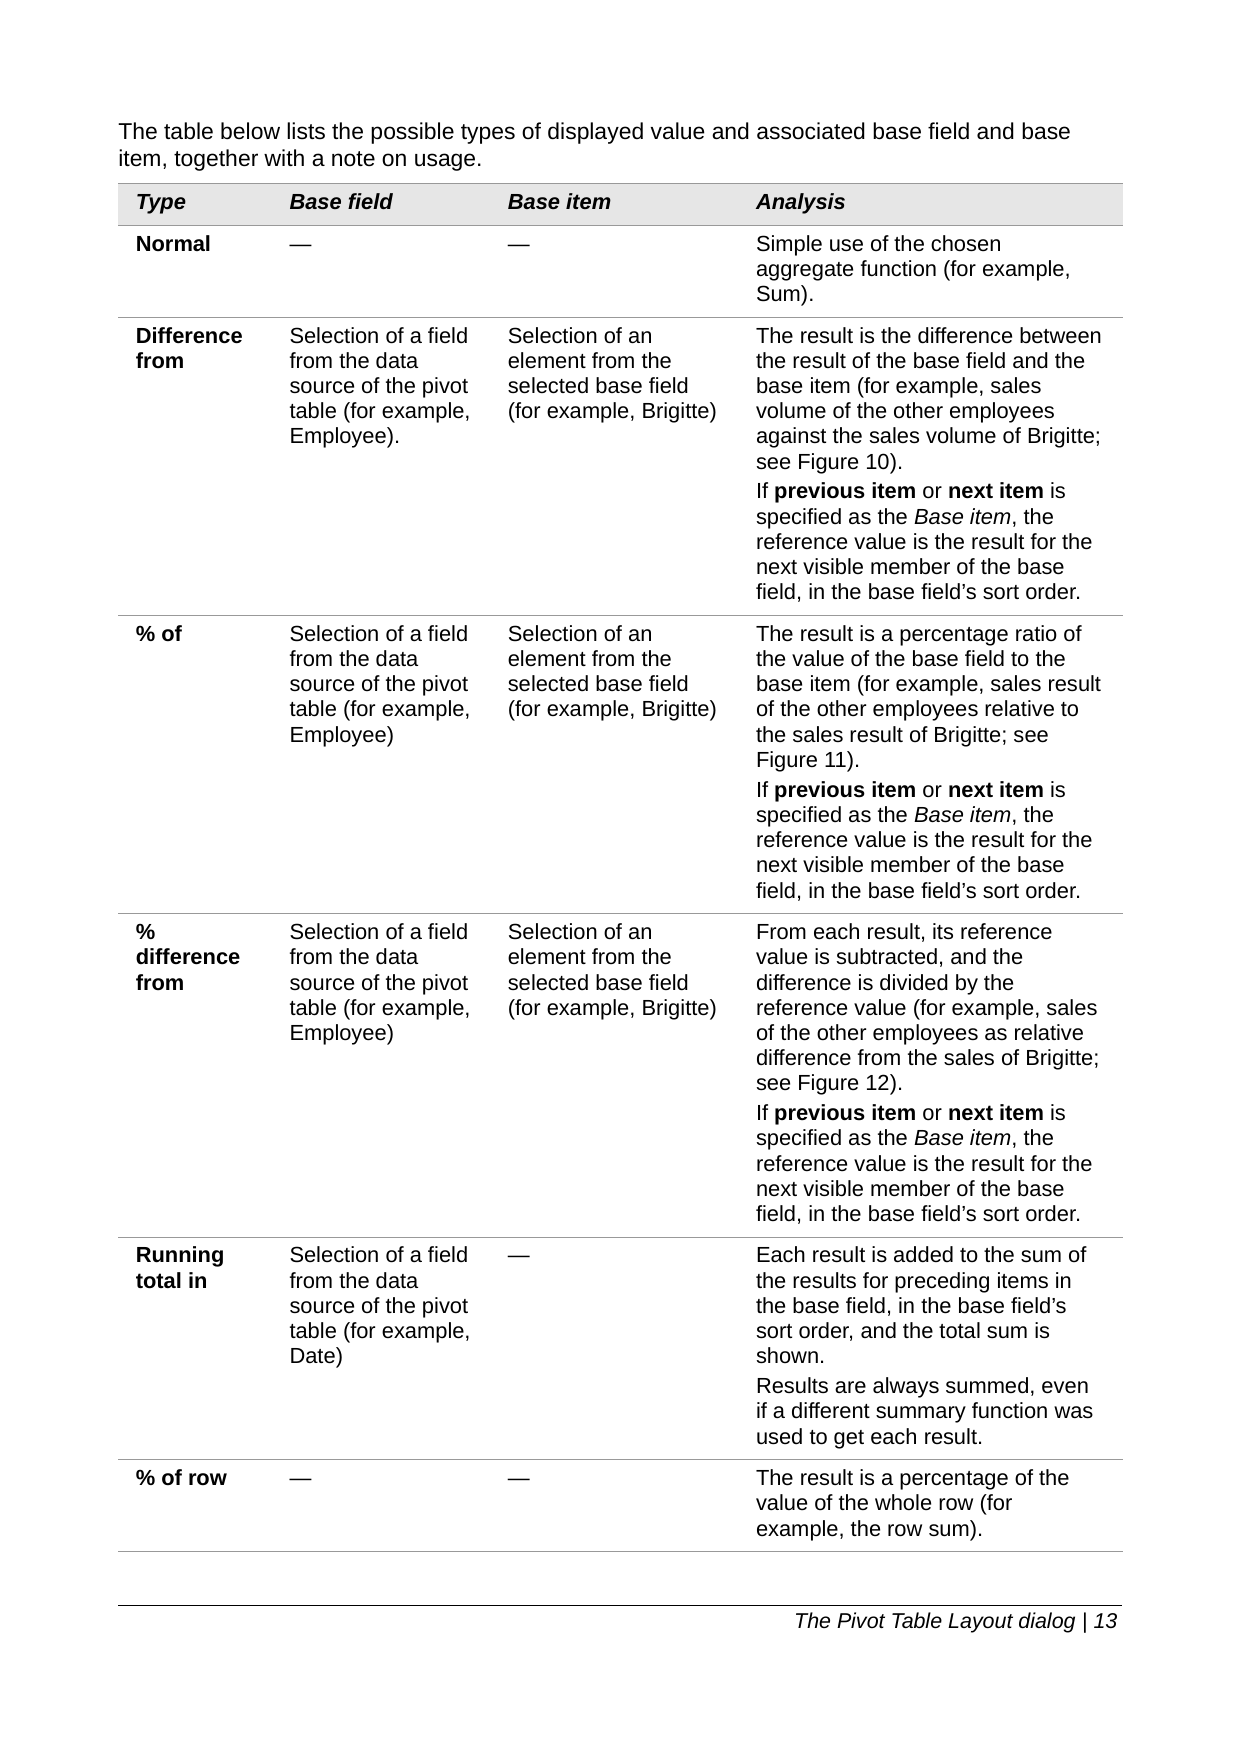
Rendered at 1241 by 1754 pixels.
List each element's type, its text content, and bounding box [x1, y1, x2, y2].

table_cell Selection of a field from the data source of the pivot table (for example, Date) [272, 1238, 490, 1459]
table_cell % of [118, 616, 272, 913]
table_cell Selection of an element from the selected base field (for example, Brigitte) [490, 914, 738, 1237]
table_cell Each result is added to the sum of the results for preceding items in the base field, in the base field’s sort order, and the total sum is shown. Results are always summed, even if a different summary function was used to get each result. [738, 1238, 1123, 1459]
table_cell % of row [118, 1460, 272, 1551]
table_header Type [118, 184, 272, 225]
table_cell — [272, 226, 490, 317]
table_cell — [490, 1460, 738, 1551]
table_cell Selection of an element from the selected base field (for example, Brigitte) [490, 318, 738, 615]
table_cell Selection of a field from the data source of the pivot table (for example, Employee). [272, 318, 490, 615]
text The table below lists the possible types of displayed value and associated base field and base item, together with a note on usage. [118, 118, 1122, 171]
table_cell Running total in [118, 1238, 272, 1459]
table_cell From each result, its reference value is subtracted, and the difference is divided by the reference value (for example, sales of the other employees as relative difference from the sales of Brigitte; see Figure 12). If previous item or next item is specified as the Base item, the reference value is the result for the next visible member of the base field, in the base field’s sort order. [738, 914, 1123, 1237]
table_cell The result is a percentage ratio of the value of the base field to the base item (for example, sales result of the other employees relative to the sales result of Brigitte; see Figure 11). If previous item or next item is specified as the Base item, the reference value is the result for the next visible member of the base field, in the base field’s sort order. [738, 616, 1123, 913]
table_cell Normal [118, 226, 272, 317]
table_cell — [272, 1460, 490, 1551]
table_cell Selection of an element from the selected base field (for example, Brigitte) [490, 616, 738, 913]
table_cell The result is the difference between the result of the base field and the base item (for example, sales volume of the other employees against the sales volume of Brigitte; see Figure 10). If previous item or next item is specified as the Base item, the reference value is the result for the next visible member of the base field, in the base field’s sort order. [738, 318, 1123, 615]
table_header Analysis [738, 184, 1123, 225]
table_cell Selection of a field from the data source of the pivot table (for example, Employee) [272, 616, 490, 913]
table_cell — [490, 226, 738, 317]
table_header Base field [272, 184, 490, 225]
table_cell Difference from [118, 318, 272, 615]
table_cell Simple use of the chosen aggregate function (for example, Sum). [738, 226, 1123, 317]
table_cell % difference from [118, 914, 272, 1237]
table_header Base item [490, 184, 738, 225]
table_cell — [490, 1238, 738, 1459]
table_cell Selection of a field from the data source of the pivot table (for example, Employee) [272, 914, 490, 1237]
table_cell The result is a percentage of the value of the whole row (for example, the row sum). [738, 1460, 1123, 1551]
